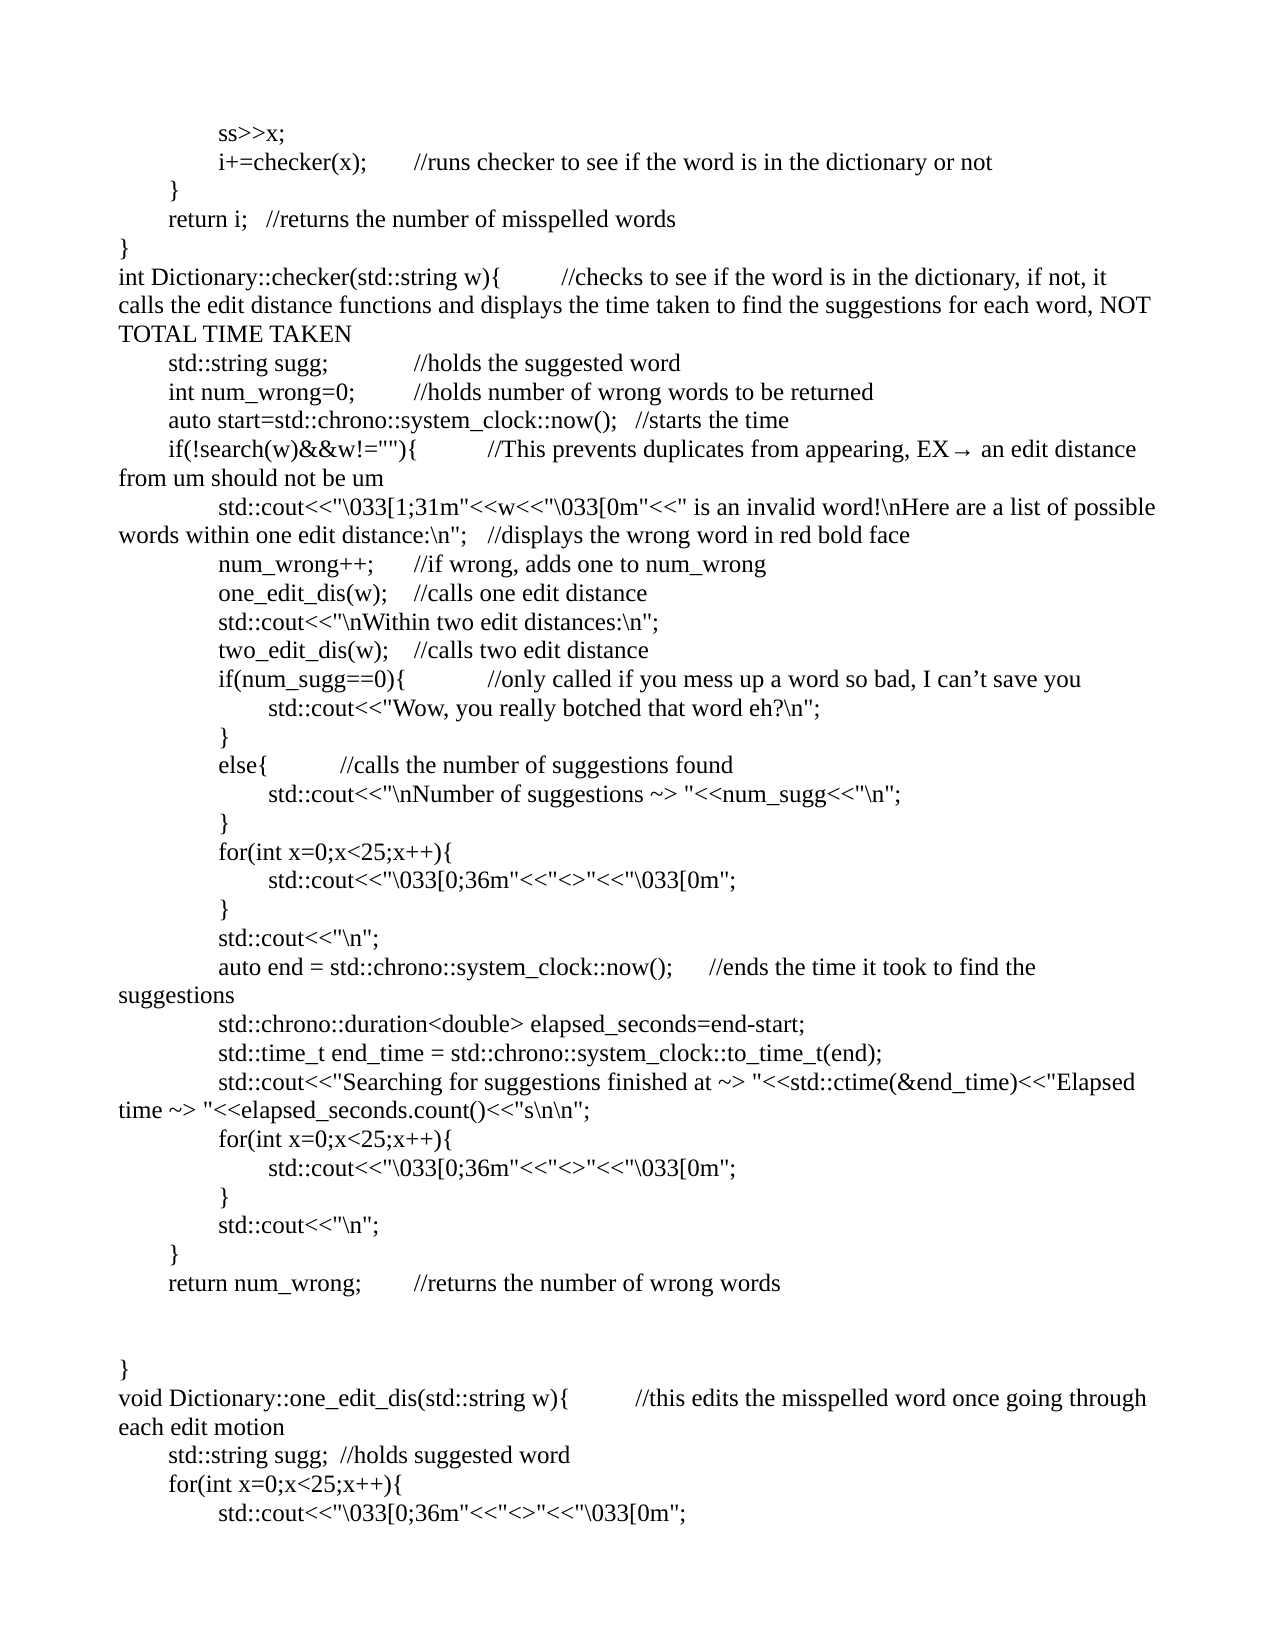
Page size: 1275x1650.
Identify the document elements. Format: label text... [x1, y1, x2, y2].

text std::cout<<"\n"; [118, 1211, 1157, 1239]
text } [118, 1354, 1157, 1383]
text std::cout<<"\033[1;31m"<<w<<"\033[0m"<<" is an invalid word!\nHere are a list of possible words within one edit distance:\n"; //displays the wrong word in red bold face [118, 492, 1157, 549]
text std::string sugg; //holds suggested word [118, 1441, 1157, 1469]
text for(int x=0;x<25;x++){ [118, 1469, 1157, 1498]
text std::cout<<"Wow, you really botched that word eh?\n"; [118, 693, 1157, 722]
text num_wrong++; //if wrong, adds one to num_wrong [118, 549, 1157, 578]
text } [118, 176, 1157, 204]
text ss>>x; [118, 118, 1157, 147]
text std::cout<<"\nNumber of suggestions ~> "<<num_sugg<<"\n"; [118, 779, 1157, 808]
text for(int x=0;x<25;x++){ [118, 837, 1157, 866]
text std::cout<<"\033[0;36m"<<"<>"<<"\033[0m"; [118, 1153, 1157, 1182]
text auto end = std::chrono::system_clock::now(); //ends the time it took to find the suggestions [118, 952, 1157, 1009]
text if(num_sugg==0){ //only called if you mess up a word so bad, I can’t save you [118, 664, 1157, 693]
text return i; //returns the number of misspelled words [118, 204, 1157, 233]
text for(int x=0;x<25;x++){ [118, 1124, 1157, 1153]
text } [118, 808, 1157, 837]
text std::cout<<"Searching for suggestions finished at ~> "<<std::ctime(&end_time)<<"Elapsed time ~> "<<elapsed_seconds.count()<<"s\n\n"; [118, 1067, 1157, 1124]
text } [118, 233, 1157, 262]
text std::cout<<"\033[0;36m"<<"<>"<<"\033[0m"; [118, 866, 1157, 894]
text std::string sugg; //holds the suggested word [118, 348, 1157, 377]
text } [118, 1182, 1157, 1211]
text else{ //calls the number of suggestions found [118, 751, 1157, 779]
text std::cout<<"\n"; [118, 923, 1157, 952]
text int num_wrong=0; //holds number of wrong words to be returned [118, 377, 1157, 406]
text std::time_t end_time = std::chrono::system_clock::to_time_t(end); [118, 1038, 1157, 1067]
text one_edit_dis(w); //calls one edit distance [118, 578, 1157, 607]
text std::chrono::duration<double> elapsed_seconds=end-start; [118, 1009, 1157, 1038]
text std::cout<<"\033[0;36m"<<"<>"<<"\033[0m"; [118, 1498, 1157, 1527]
text } [118, 894, 1157, 923]
text if(!search(w)&&w!=""){ //This prevents duplicates from appearing, EX→ an edit distance from um should not be um [118, 434, 1157, 492]
text i+=checker(x); //runs checker to see if the word is in the dictionary or not [118, 147, 1157, 176]
text two_edit_dis(w); //calls two edit distance [118, 636, 1157, 664]
text } [118, 722, 1157, 751]
text void Dictionary::one_edit_dis(std::string w){ //this edits the misspelled word once going through each edit motion [118, 1383, 1157, 1441]
text std::cout<<"\nWithin two edit distances:\n"; [118, 607, 1157, 636]
text auto start=std::chrono::system_clock::now(); //starts the time [118, 406, 1157, 434]
text int Dictionary::checker(std::string w){ //checks to see if the word is in the dictionary, if not, it calls the edit distance functions and displays the time taken to find the suggestions for each word, NOT TOTAL TIME TAKEN [118, 262, 1157, 348]
text } [118, 1239, 1157, 1268]
text return num_wrong; //returns the number of wrong words [118, 1268, 1157, 1297]
